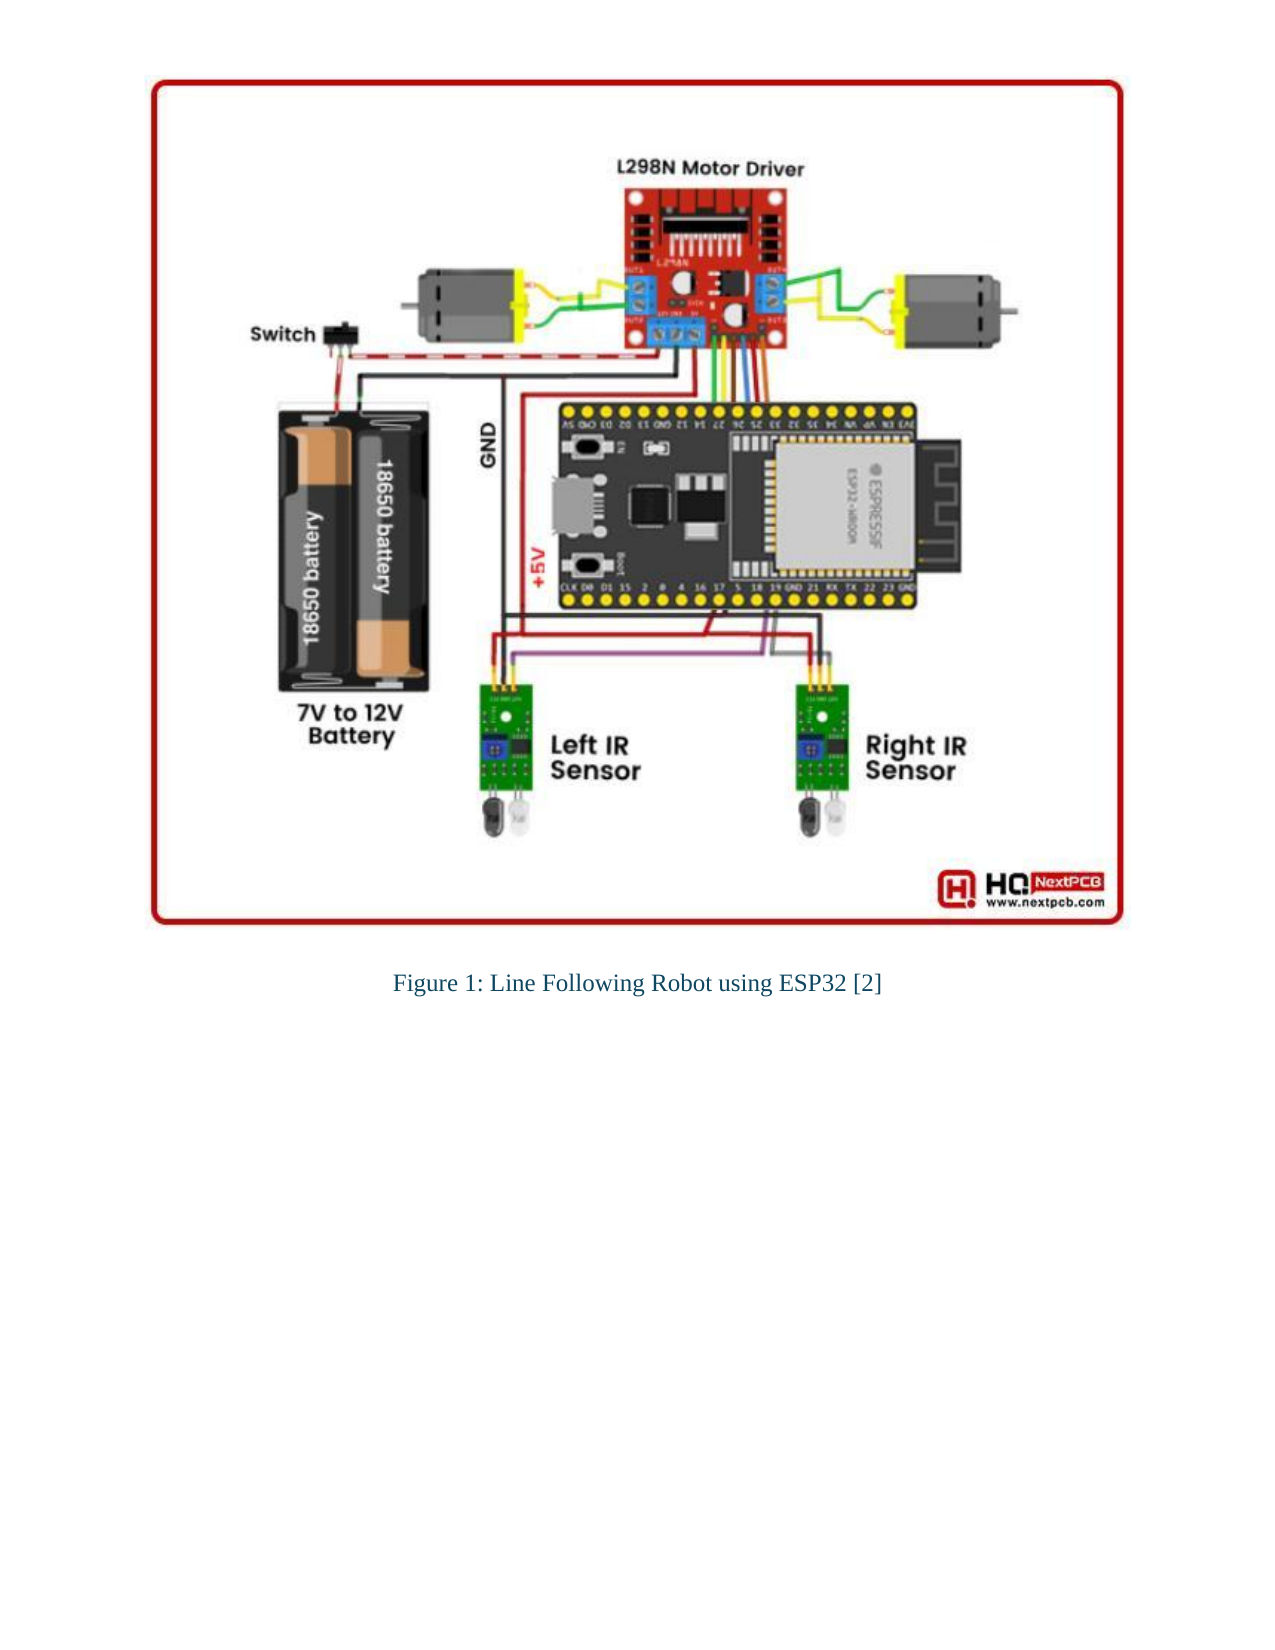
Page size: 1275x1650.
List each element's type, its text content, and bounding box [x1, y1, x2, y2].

subtitle Figure 1: Line Following Robot using ESP32 [2] [75, 968, 1200, 997]
